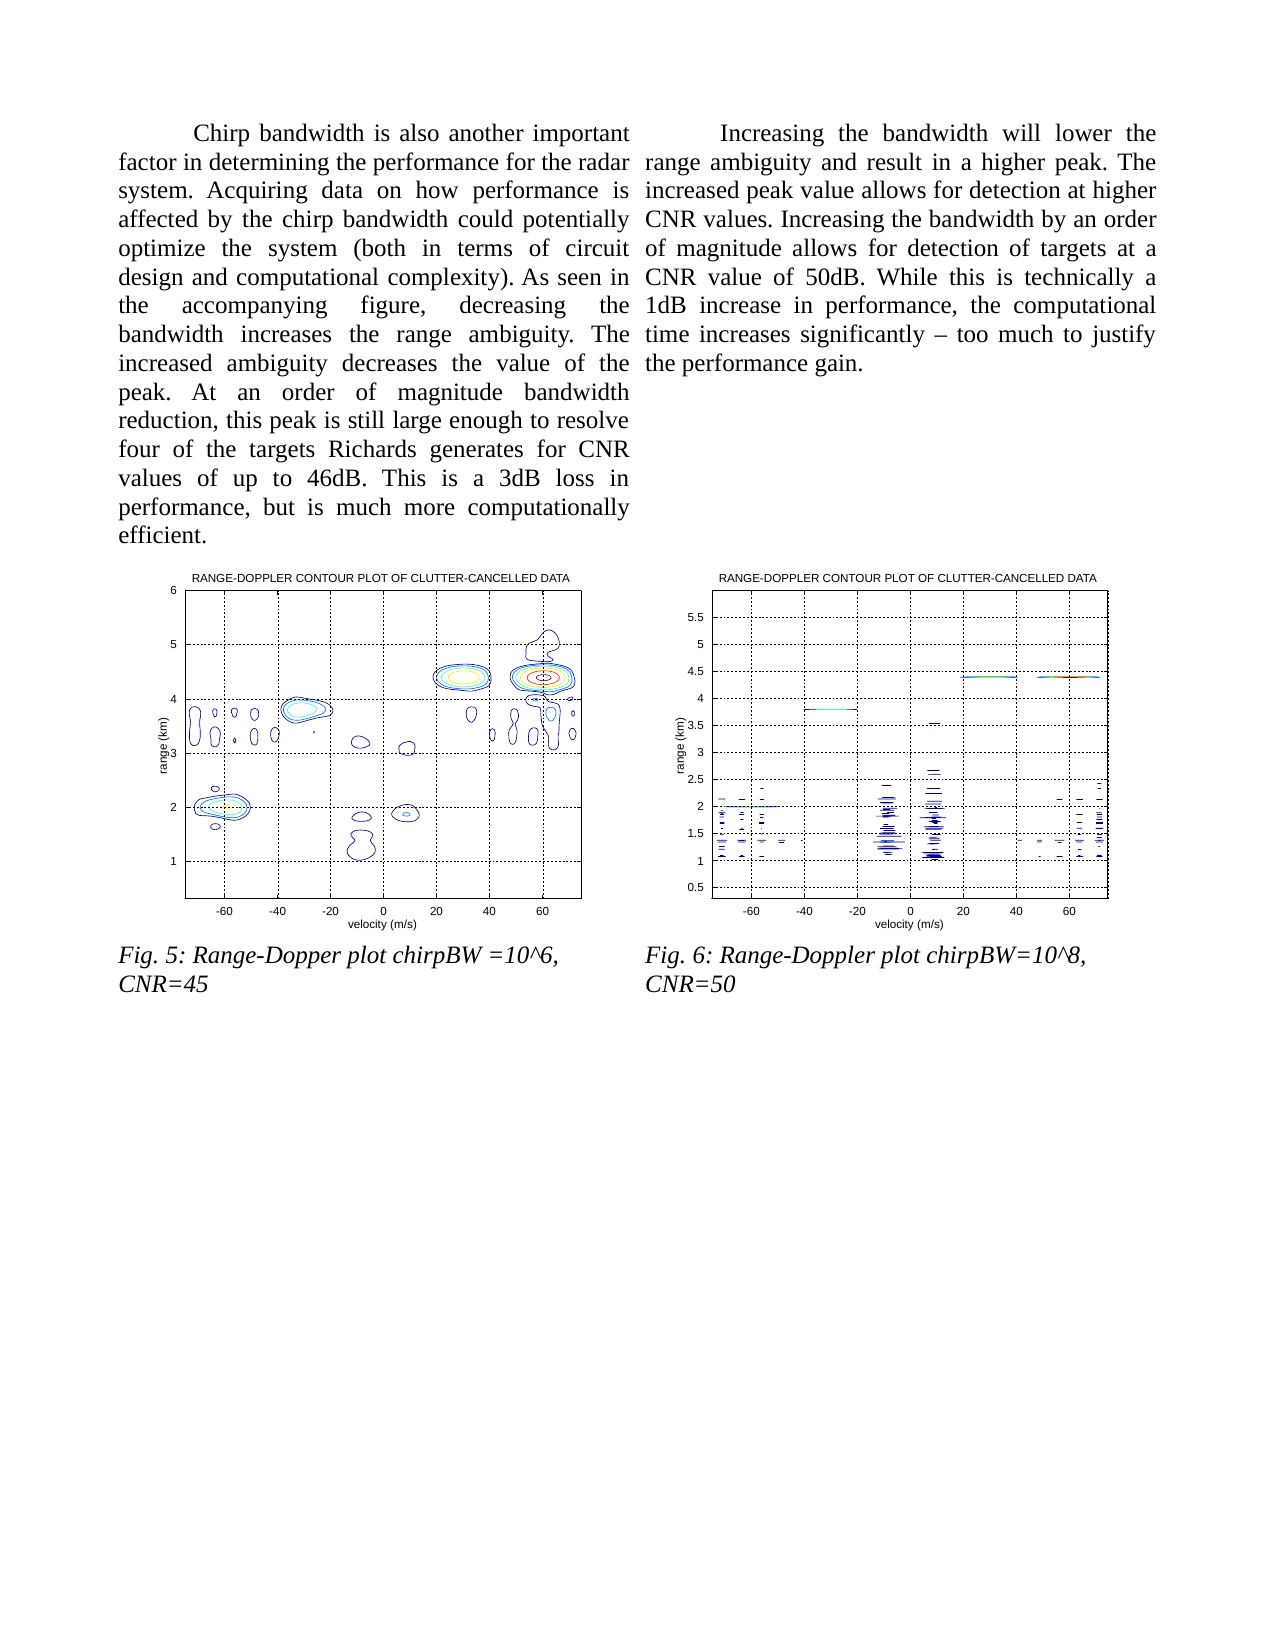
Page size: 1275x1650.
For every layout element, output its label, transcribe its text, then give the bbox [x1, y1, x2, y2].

text Increasing the bandwidth will lower the range ambiguity and result in a higher peak. The increased peak value allows for detection at higher CNR values. Increasing the bandwidth by an order of magnitude allows for detection of targets at a CNR value of 50dB. While this is technically a 1dB increase in performance, the computational time increases significantly – too much to justify the performance gain. [645, 118, 1157, 377]
text Fig. 5: Range-Dopper plot chirpBW =10^6, CNR=45 [118, 941, 630, 998]
text Chirp bandwidth is also another important factor in determining the performance for the radar system. Acquiring data on how performance is affected by the chirp bandwidth could potentially optimize the system (both in terms of circuit design and computational complexity). As seen in the accompanying figure, decreasing the bandwidth increases the range ambiguity. The increased ambiguity decreases the value of the peak. At an order of magnitude bandwidth reduction, this peak is still large enough to resolve four of the targets Richards generates for CNR values of up to 46dB. This is a 3dB loss in performance, but is much more computationally efficient. [118, 118, 630, 549]
text Fig. 6: Range-Doppler plot chirpBW=10^8, CNR=50 [645, 941, 1157, 998]
